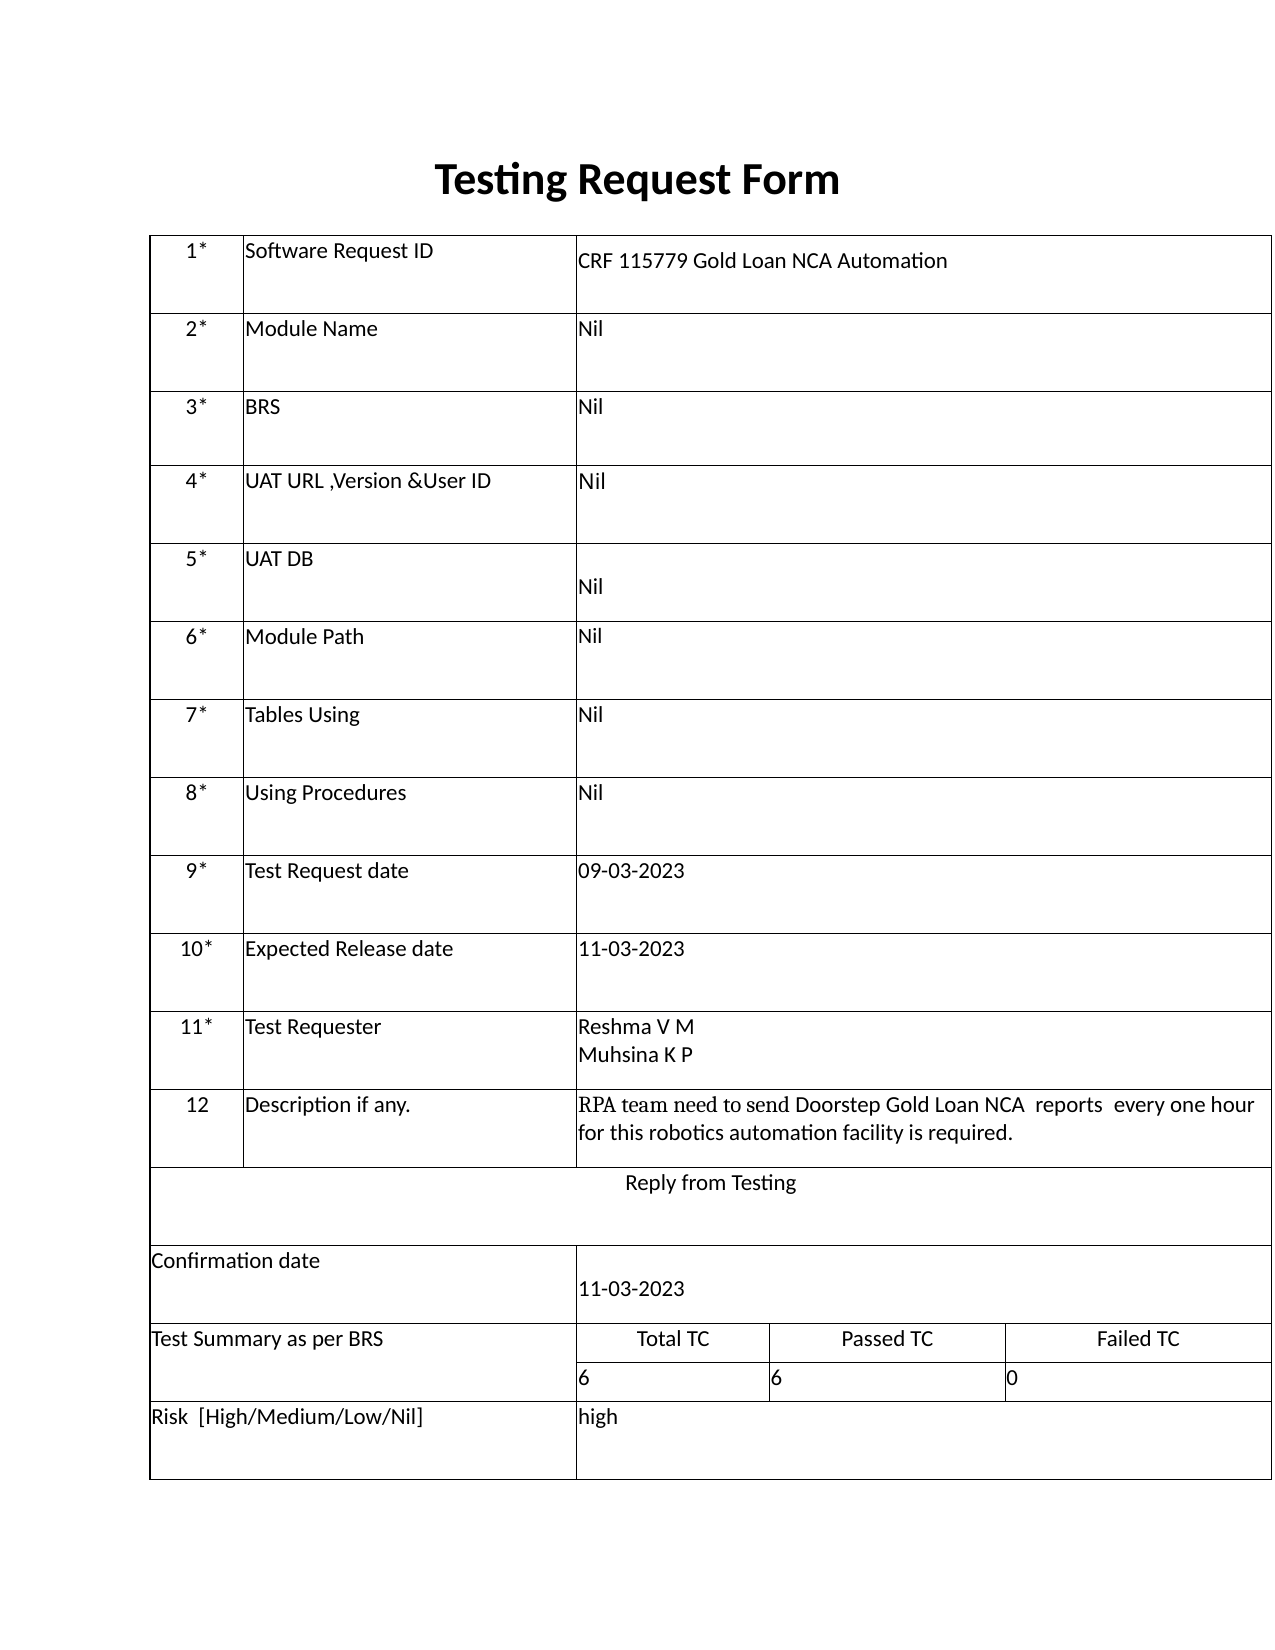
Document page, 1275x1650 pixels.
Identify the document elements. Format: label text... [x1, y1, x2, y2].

table_header 1* [151, 236, 243, 313]
text Testing Request Form [150, 150, 1125, 206]
table_cell BRS [244, 392, 576, 465]
table_cell Nil [577, 778, 1271, 855]
table_cell 6 [577, 1363, 769, 1401]
table_cell Nil [577, 700, 1271, 777]
table_cell 11-03-2023 [577, 1246, 1271, 1323]
table_cell high [577, 1402, 1271, 1479]
table_cell Description if any. [244, 1090, 576, 1167]
table_cell Test Summary as per BRS [151, 1324, 576, 1401]
table_cell Nil [577, 544, 1271, 621]
table_cell Nil [577, 622, 1271, 699]
table_cell Module Path [244, 622, 576, 699]
table_cell 0 [1006, 1363, 1271, 1401]
table_cell 4* [151, 466, 243, 543]
table_cell Test Request date [244, 856, 576, 933]
table_cell 7* [151, 700, 243, 777]
table_cell UAT DB [244, 544, 576, 621]
table_cell 2* [151, 314, 243, 391]
table_cell Test Requester [244, 1012, 576, 1089]
table_cell 6* [151, 622, 243, 699]
table_cell Nil [577, 466, 1271, 543]
table_cell 6 [770, 1363, 1005, 1401]
table_cell Reply from Testing [151, 1168, 1271, 1245]
table_cell 12 [151, 1090, 243, 1167]
table_cell Confirmation date [151, 1246, 576, 1323]
table_cell Risk [High/Medium/Low/Nil] [151, 1402, 576, 1479]
table_cell Nil [577, 392, 1271, 465]
table_cell Nil [577, 314, 1271, 391]
table_cell 11* [151, 1012, 243, 1089]
table_cell 10* [151, 934, 243, 1011]
table_cell Module Name [244, 314, 576, 391]
table_cell RPA team need to send Doorstep Gold Loan NCA reports every one hour for this robotics automation facility is required. [577, 1090, 1271, 1167]
table_cell 9* [151, 856, 243, 933]
table_cell 5* [151, 544, 243, 621]
table_cell Total TC [577, 1324, 769, 1362]
table_cell Tables Using [244, 700, 576, 777]
table_cell 09-03-2023 [577, 856, 1271, 933]
table_cell Failed TC [1006, 1324, 1271, 1362]
table_cell 8* [151, 778, 243, 855]
table_cell UAT URL ,Version &User ID [244, 466, 576, 543]
table_cell Expected Release date [244, 934, 576, 1011]
table_header CRF 115779 Gold Loan NCA Automation [577, 236, 1271, 313]
table_cell Reshma V M Muhsina K P [577, 1012, 1271, 1089]
table_cell 3* [151, 392, 243, 465]
table_cell Using Procedures [244, 778, 576, 855]
table_header Software Request ID [244, 236, 576, 313]
table_cell Passed TC [770, 1324, 1005, 1362]
table_cell 11-03-2023 [577, 934, 1271, 1011]
